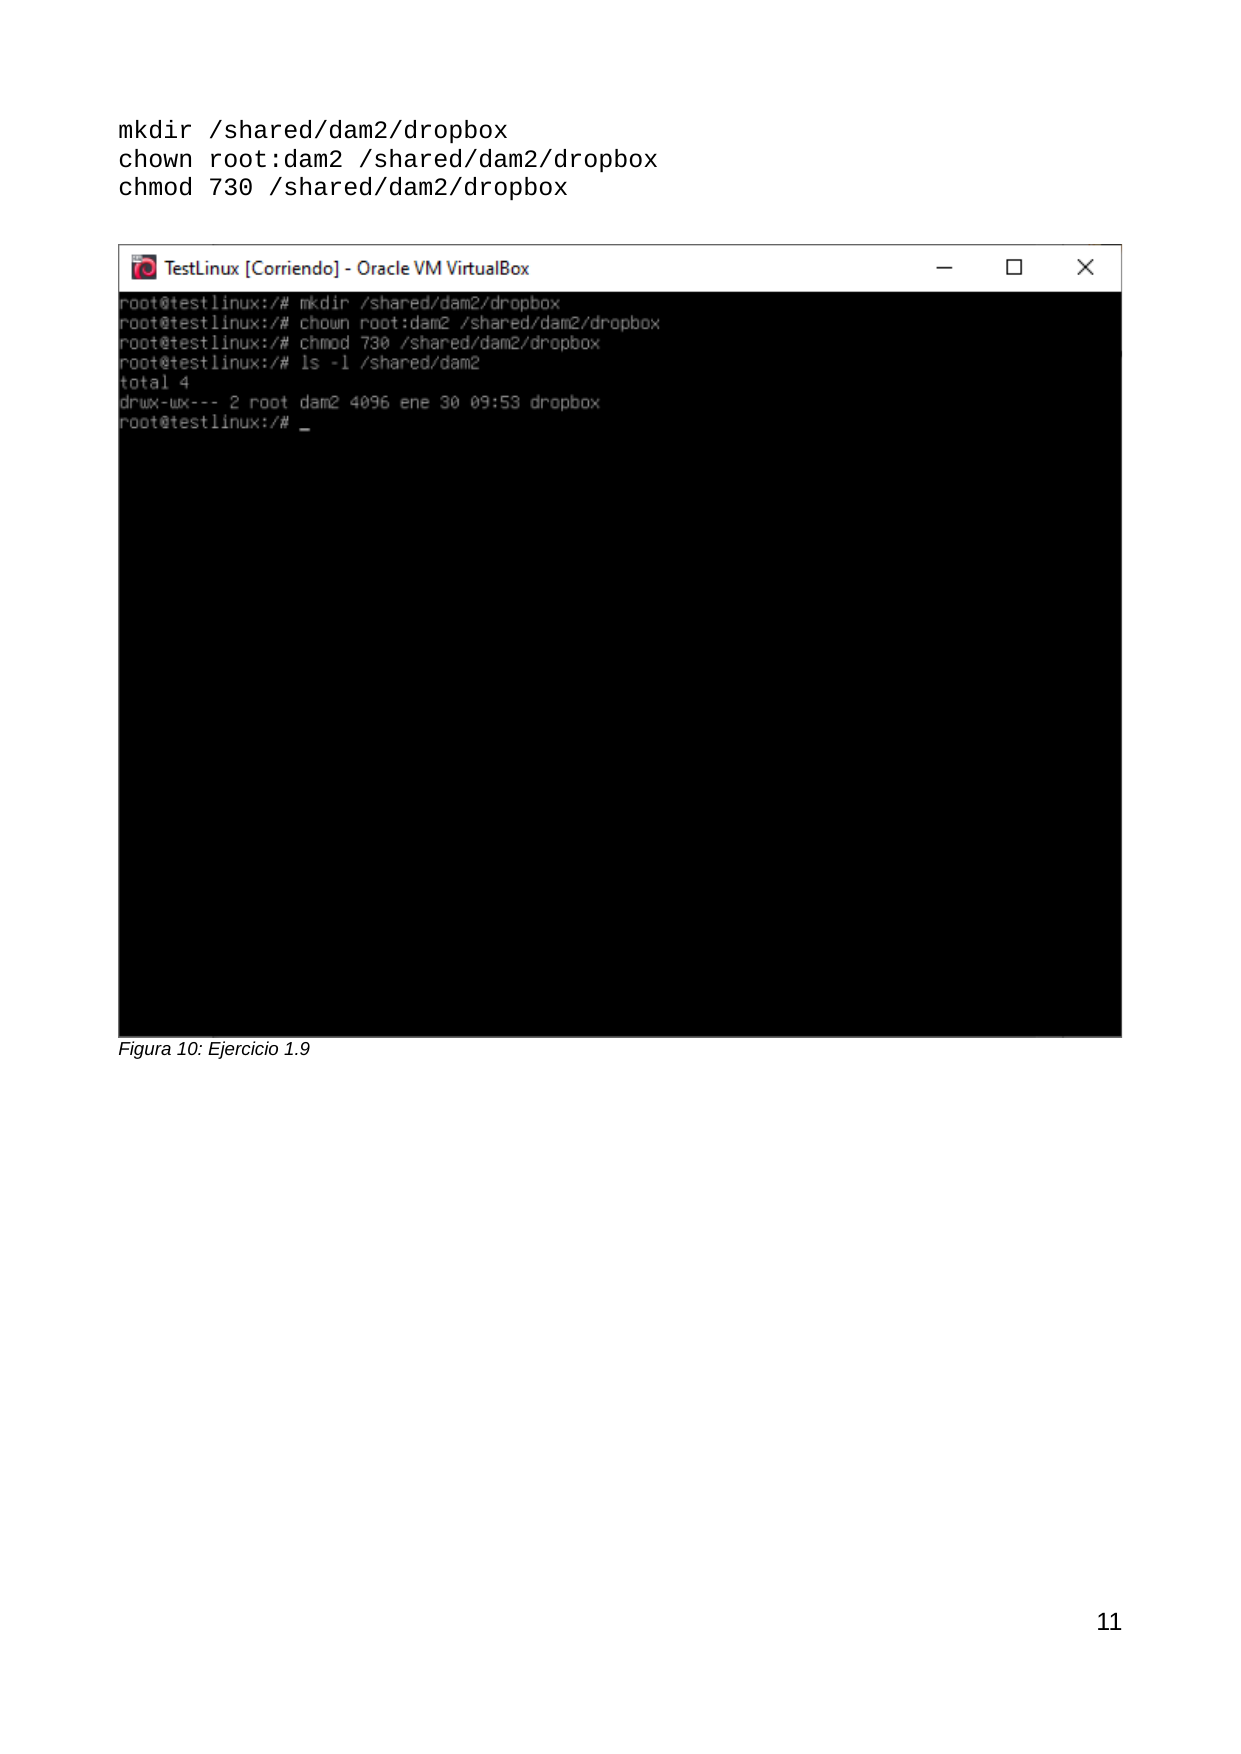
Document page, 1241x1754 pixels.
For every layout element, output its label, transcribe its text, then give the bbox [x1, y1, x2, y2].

text mkdir /shared/dam2/dropbox [118, 118, 1122, 146]
text chown root:dam2 /shared/dam2/dropbox [118, 146, 1122, 175]
text Figura 10: Ejercicio 1.9 [118, 1038, 1122, 1059]
text chmod 730 /shared/dam2/dropbox [118, 175, 1122, 203]
picture [118, 244, 1123, 1038]
